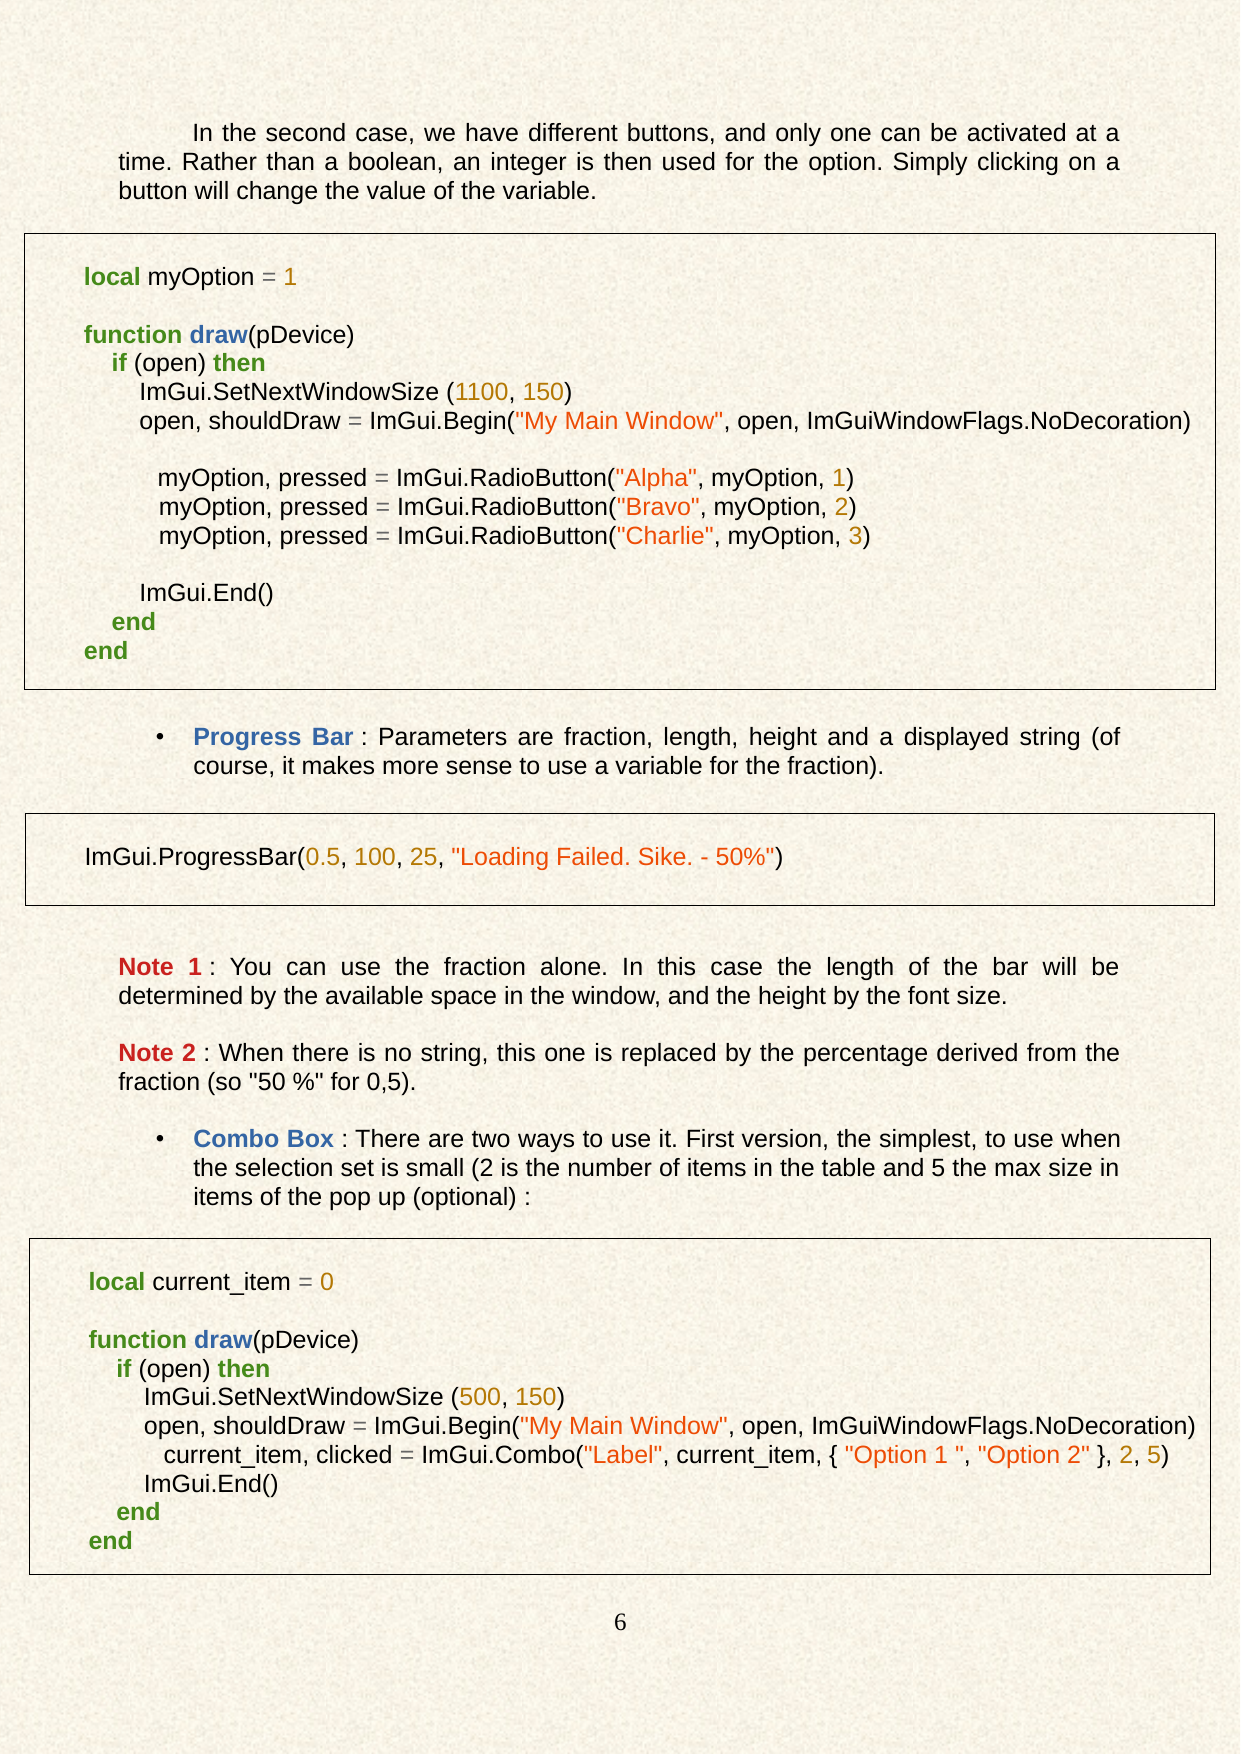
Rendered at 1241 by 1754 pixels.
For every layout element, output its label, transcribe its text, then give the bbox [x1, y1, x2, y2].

list Progress Bar : Parameters are fraction, length, height and a displayed string (of course, it makes more sense to use a variable for the fraction). [156, 722, 1122, 779]
text Note 2 : When there is no string, this one is replaced by the percentage derived from the fraction (so "50 %" for 0,5). [118, 1038, 1122, 1096]
picture [0, 0, 1241, 1754]
text Note 1 : You can use the fraction alone. In this case the length of the bar will be determined by the available space in the window, and the height by the font size. [118, 952, 1122, 1009]
text In the second case, we have different buttons, and only one can be activated at a time. Rather than a boolean, an integer is then used for the option. Simply clicking on a button will change the value of the variable. [118, 118, 1122, 204]
list Combo Box : There are two ways to use it. First version, the simplest, to use when the selection set is small (2 is the number of items in the table and 5 the max size in items of the pop up (optional) : [156, 1124, 1122, 1211]
